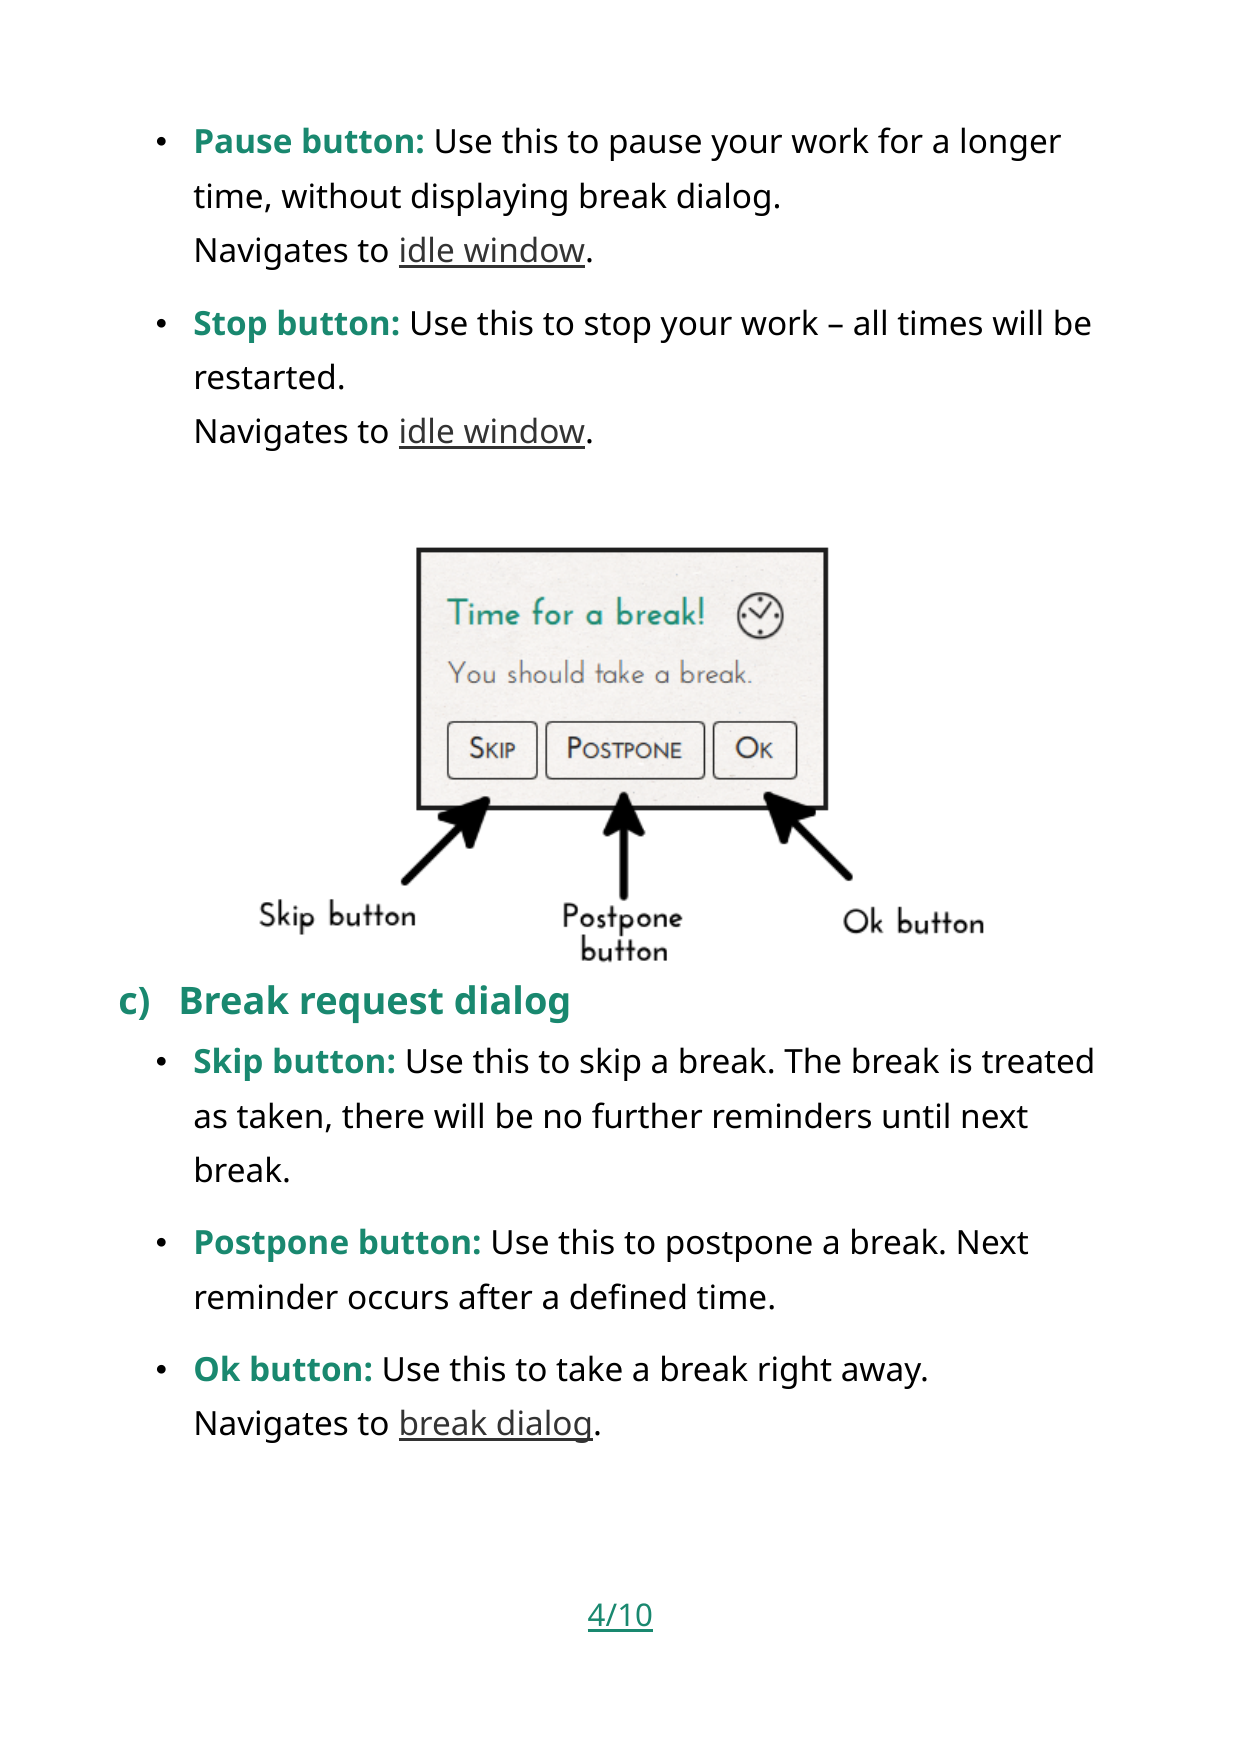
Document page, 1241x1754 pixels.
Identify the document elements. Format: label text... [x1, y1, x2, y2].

list Stop button: Use this to stop your work – all times will be restarted. Navigates to idle window. [156, 299, 1122, 454]
list Postpone button: Use this to postpone a break. Next reminder occurs after a defined time. [156, 1219, 1122, 1319]
picture [243, 541, 1004, 974]
subtitle Break request dialog [118, 501, 1122, 1025]
list Pause button: Use this to pause your work for a longer time, without displaying break dialog. Navigates to idle window. [156, 118, 1122, 272]
list Ok button: Use this to take a break right away. Navigates to break dialog. [156, 1346, 1122, 1446]
list Skip button: Use this to skip a break. The break is treated as taken, there will be no further reminders until next break. [156, 1038, 1122, 1192]
